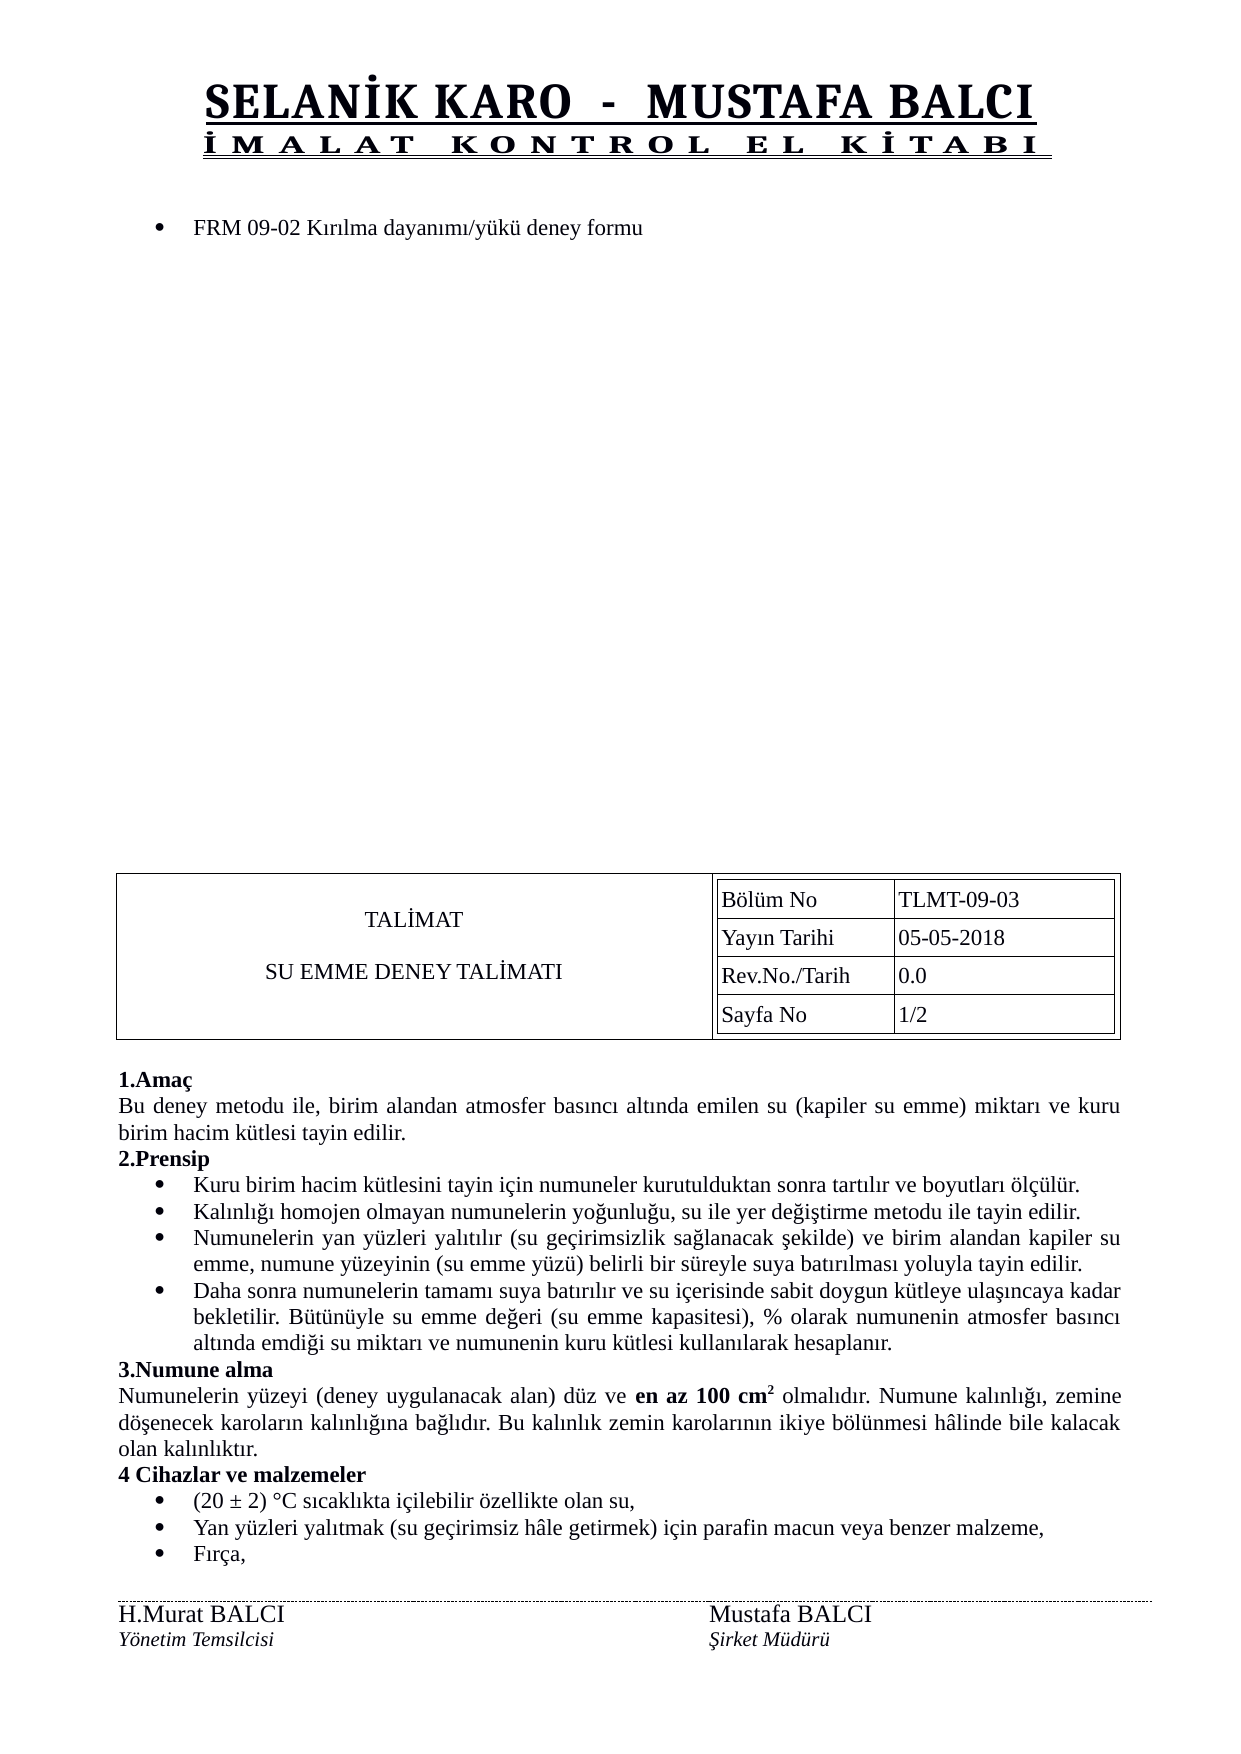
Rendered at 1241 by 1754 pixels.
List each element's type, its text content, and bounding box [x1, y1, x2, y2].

list Numunelerin yan yüzleri yalıtılır (su geçirimsizlik sağlanacak şekilde) ve birim alandan kapiler su emme, numune yüzeyinin (su emme yüzü) belirli bir süreyle suya batırılması yoluyla tayin edilir. [156, 1224, 1122, 1277]
list Kuru birim hacim kütlesini tayin için numuneler kurutulduktan sonra tartılır ve boyutları ölçülür. [156, 1171, 1122, 1198]
table_header Bölüm No [718, 880, 894, 918]
text Bu deney metodu ile, birim alandan atmosfer basıncı altında emilen su (kapiler su emme) miktarı ve kuru birim hacim kütlesi tayin edilir. [118, 1092, 1122, 1145]
table_header TLMT-09-03 [895, 880, 1114, 918]
table_cell Sayfa No [718, 995, 894, 1033]
list (20 ± 2) °C sıcaklıkta içilebilir özellikte olan su, [156, 1488, 1122, 1514]
table_header TALİMAT SU EMME DENEY TALİMATI [117, 874, 712, 1039]
text 1.Amaç [118, 1066, 1122, 1092]
list Daha sonra numunelerin tamamı suya batırılır ve su içerisinde sabit doygun kütleye ulaşıncaya kadar bekletilir. Bütünüyle su emme değeri (su emme kapasitesi), % olarak numunenin atmosfer basıncı altında emdiği su miktarı ve numunenin kuru kütlesi kullanılarak hesaplanır. [156, 1277, 1122, 1356]
text 2.Prensip [118, 1145, 1122, 1171]
text 4 Cihazlar ve malzemeler [118, 1461, 1122, 1488]
table_cell Rev.No./Tarih [718, 957, 894, 994]
text 3.Numune alma [118, 1356, 1122, 1382]
table_cell 0.0 [895, 957, 1114, 994]
table_cell 05-05-2018 [895, 919, 1114, 956]
list FRM 09-02 Kırılma dayanımı/yükü deney formu [156, 214, 1122, 241]
list Fırça, [156, 1540, 1122, 1567]
list Kalınlığı homojen olmayan numunelerin yoğunluğu, su ile yer değiştirme metodu ile tayin edilir. [156, 1198, 1122, 1224]
table_cell 1/2 [895, 995, 1114, 1033]
list Yan yüzleri yalıtmak (su geçirimsiz hâle getirmek) için parafin macun veya benzer malzeme, [156, 1514, 1122, 1540]
table_header [713, 874, 1120, 1039]
text Numunelerin yüzeyi (deney uygulanacak alan) düz ve en az 100 cm2 olmalıdır. Numune kalınlığı, zemine döşenecek karoların kalınlığına bağlıdır. Bu kalınlık zemin karolarının ikiye bölünmesi hâlinde bile kalacak olan kalınlıktır. [118, 1382, 1122, 1461]
table_cell Yayın Tarihi [718, 919, 894, 956]
